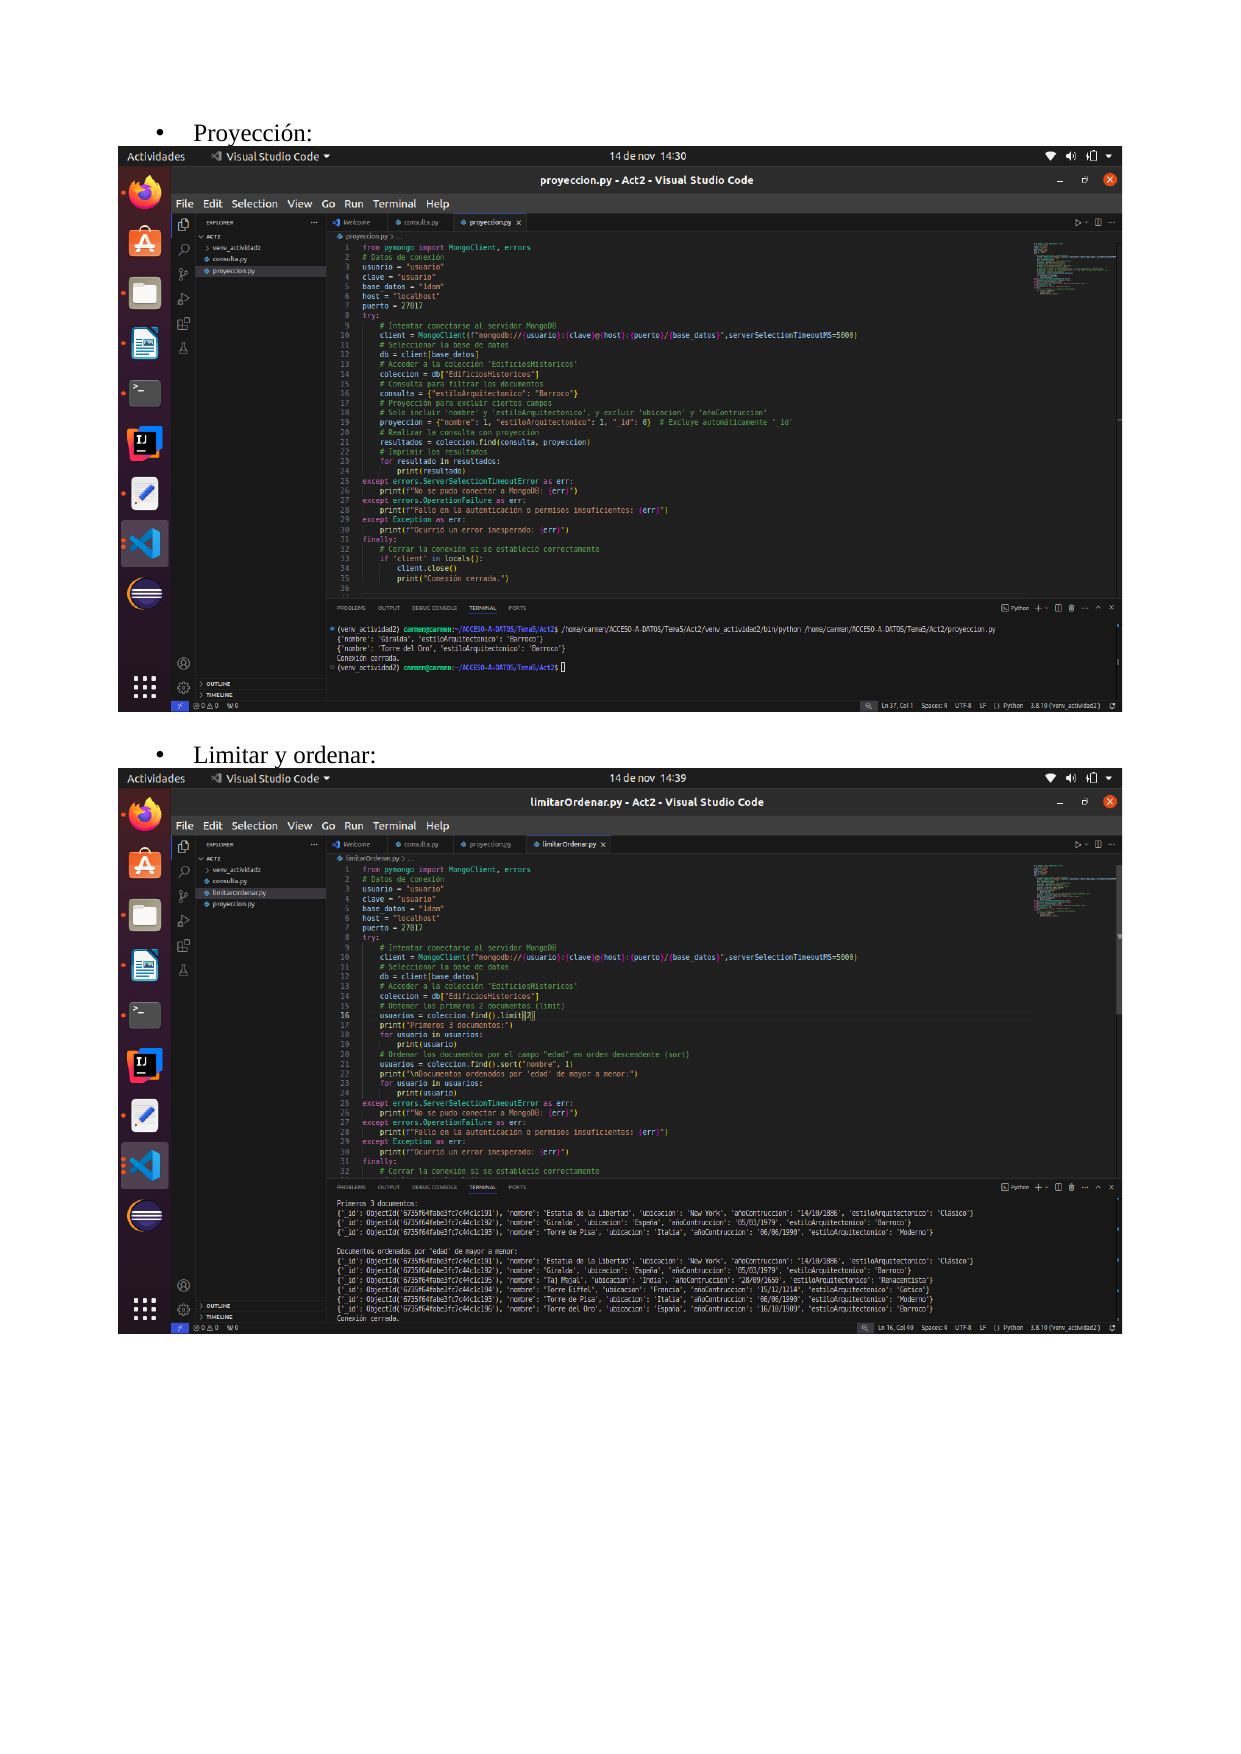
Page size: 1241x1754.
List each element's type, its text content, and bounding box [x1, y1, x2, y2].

picture [118, 146, 1123, 712]
list Proyección: [156, 118, 1122, 146]
picture [118, 768, 1123, 1334]
list Limitar y ordenar: [156, 740, 1122, 768]
